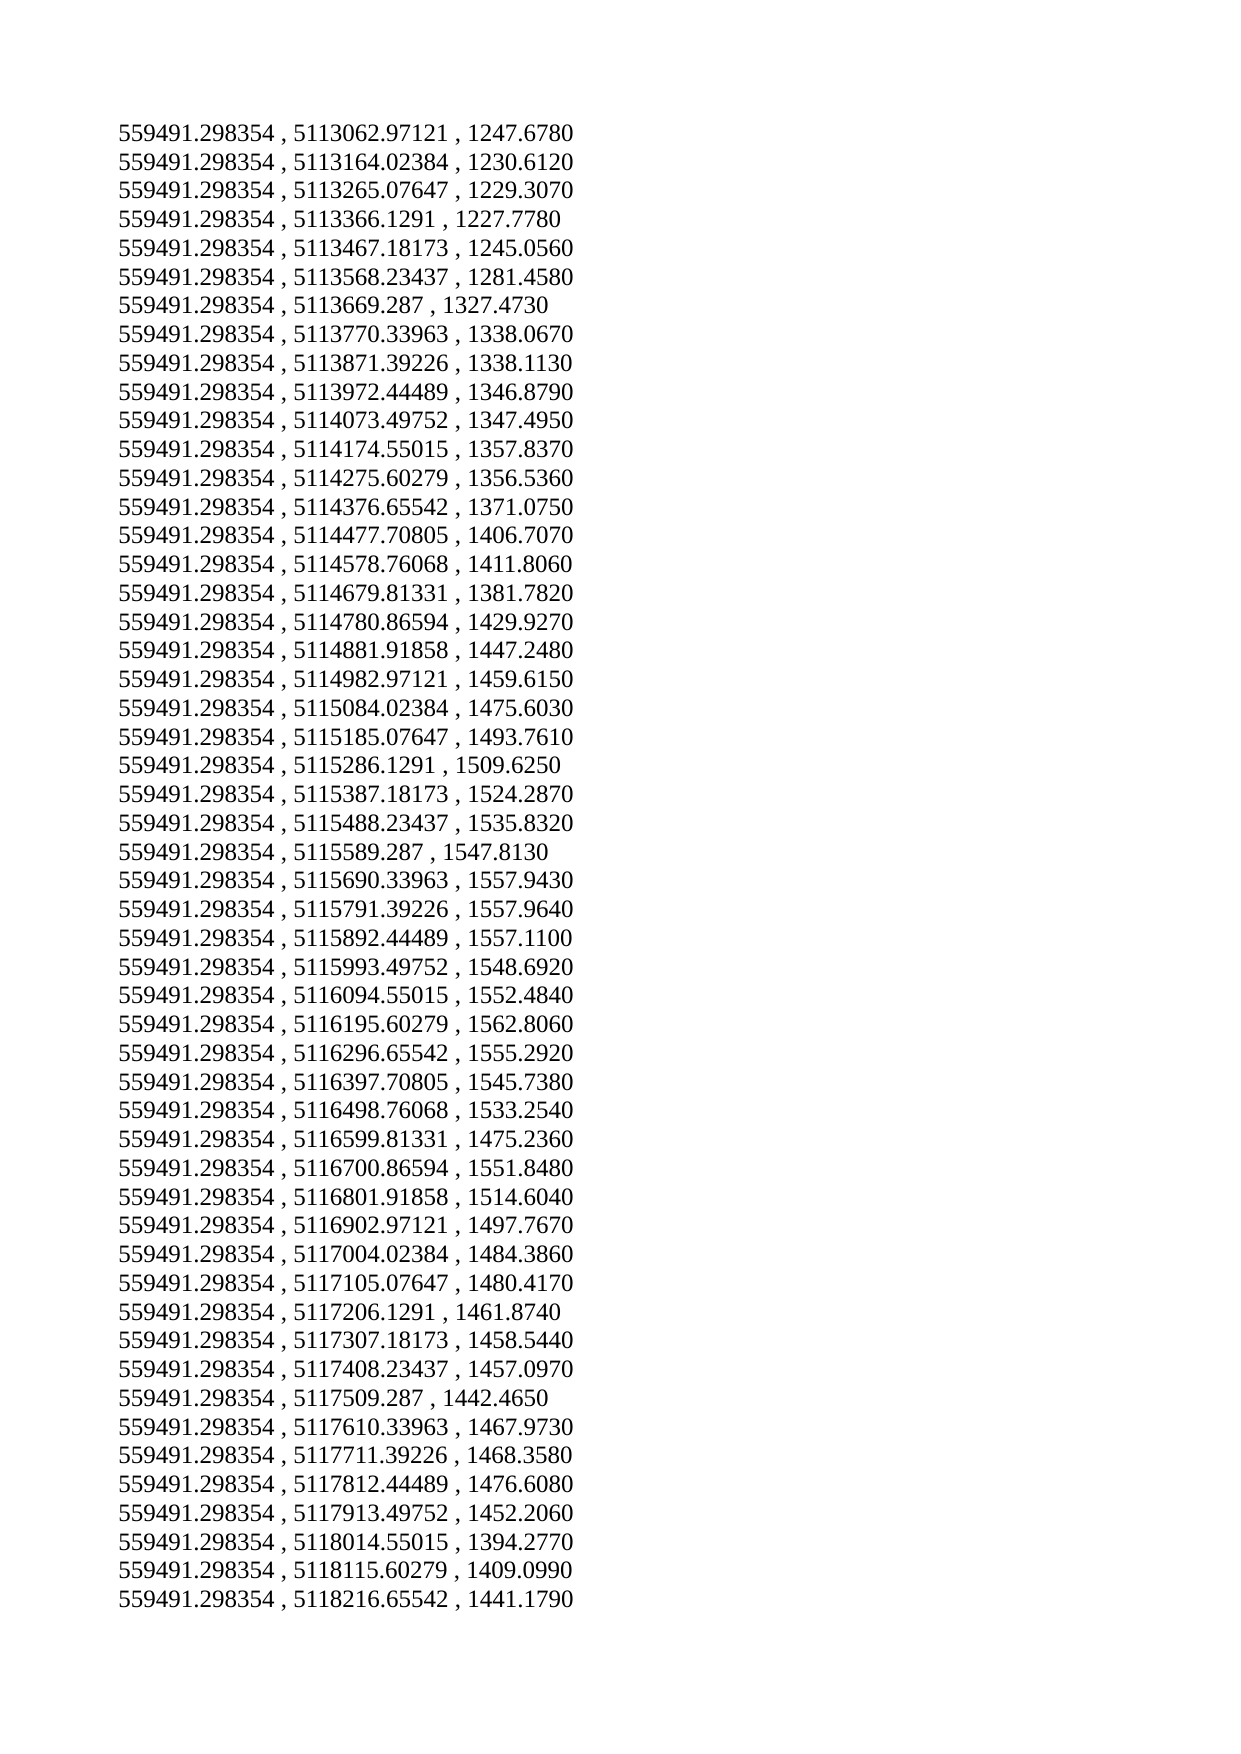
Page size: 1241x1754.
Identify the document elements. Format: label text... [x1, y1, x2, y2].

text 559491.298354 , 5117408.23437 , 1457.0970 [118, 1354, 1122, 1383]
text 559491.298354 , 5117307.18173 , 1458.5440 [118, 1326, 1122, 1354]
text 559491.298354 , 5117105.07647 , 1480.4170 [118, 1268, 1122, 1297]
text 559491.298354 , 5114881.91858 , 1447.2480 [118, 636, 1122, 664]
text 559491.298354 , 5117509.287 , 1442.4650 [118, 1383, 1122, 1412]
text 559491.298354 , 5117812.44489 , 1476.6080 [118, 1469, 1122, 1498]
text 559491.298354 , 5118014.55015 , 1394.2770 [118, 1527, 1122, 1556]
text 559491.298354 , 5117206.1291 , 1461.8740 [118, 1297, 1122, 1326]
text 559491.298354 , 5114578.76068 , 1411.8060 [118, 549, 1122, 578]
text 559491.298354 , 5118216.65542 , 1441.1790 [118, 1584, 1122, 1613]
text 559491.298354 , 5114275.60279 , 1356.5360 [118, 463, 1122, 492]
text 559491.298354 , 5115589.287 , 1547.8130 [118, 837, 1122, 866]
text 559491.298354 , 5115185.07647 , 1493.7610 [118, 722, 1122, 751]
text 559491.298354 , 5117610.33963 , 1467.9730 [118, 1412, 1122, 1441]
text 559491.298354 , 5116599.81331 , 1475.2360 [118, 1124, 1122, 1153]
text 559491.298354 , 5117711.39226 , 1468.3580 [118, 1441, 1122, 1469]
text 559491.298354 , 5115993.49752 , 1548.6920 [118, 952, 1122, 981]
text 559491.298354 , 5116700.86594 , 1551.8480 [118, 1153, 1122, 1182]
text 559491.298354 , 5117004.02384 , 1484.3860 [118, 1239, 1122, 1268]
text 559491.298354 , 5113062.97121 , 1247.6780 [118, 118, 1122, 147]
text 559491.298354 , 5114174.55015 , 1357.8370 [118, 434, 1122, 463]
text 559491.298354 , 5115892.44489 , 1557.1100 [118, 923, 1122, 952]
text 559491.298354 , 5113265.07647 , 1229.3070 [118, 176, 1122, 204]
text 559491.298354 , 5116902.97121 , 1497.7670 [118, 1211, 1122, 1239]
text 559491.298354 , 5113164.02384 , 1230.6120 [118, 147, 1122, 176]
text 559491.298354 , 5115488.23437 , 1535.8320 [118, 808, 1122, 837]
text 559491.298354 , 5116094.55015 , 1552.4840 [118, 981, 1122, 1009]
text 559491.298354 , 5118115.60279 , 1409.0990 [118, 1556, 1122, 1584]
text 559491.298354 , 5115084.02384 , 1475.6030 [118, 693, 1122, 722]
text 559491.298354 , 5114982.97121 , 1459.6150 [118, 664, 1122, 693]
text 559491.298354 , 5115791.39226 , 1557.9640 [118, 894, 1122, 923]
text 559491.298354 , 5113366.1291 , 1227.7780 [118, 204, 1122, 233]
text 559491.298354 , 5113770.33963 , 1338.0670 [118, 319, 1122, 348]
text 559491.298354 , 5117913.49752 , 1452.2060 [118, 1498, 1122, 1527]
text 559491.298354 , 5116801.91858 , 1514.6040 [118, 1182, 1122, 1211]
text 559491.298354 , 5116397.70805 , 1545.7380 [118, 1067, 1122, 1096]
text 559491.298354 , 5114780.86594 , 1429.9270 [118, 607, 1122, 636]
text 559491.298354 , 5113669.287 , 1327.4730 [118, 291, 1122, 319]
text 559491.298354 , 5116195.60279 , 1562.8060 [118, 1009, 1122, 1038]
text 559491.298354 , 5114679.81331 , 1381.7820 [118, 578, 1122, 607]
text 559491.298354 , 5113568.23437 , 1281.4580 [118, 262, 1122, 291]
text 559491.298354 , 5113871.39226 , 1338.1130 [118, 348, 1122, 377]
text 559491.298354 , 5114073.49752 , 1347.4950 [118, 406, 1122, 434]
text 559491.298354 , 5115690.33963 , 1557.9430 [118, 866, 1122, 894]
text 559491.298354 , 5114376.65542 , 1371.0750 [118, 492, 1122, 521]
text 559491.298354 , 5113467.18173 , 1245.0560 [118, 233, 1122, 262]
text 559491.298354 , 5116296.65542 , 1555.2920 [118, 1038, 1122, 1067]
text 559491.298354 , 5115286.1291 , 1509.6250 [118, 751, 1122, 779]
text 559491.298354 , 5113972.44489 , 1346.8790 [118, 377, 1122, 406]
text 559491.298354 , 5114477.70805 , 1406.7070 [118, 521, 1122, 549]
text 559491.298354 , 5115387.18173 , 1524.2870 [118, 779, 1122, 808]
text 559491.298354 , 5116498.76068 , 1533.2540 [118, 1096, 1122, 1124]
